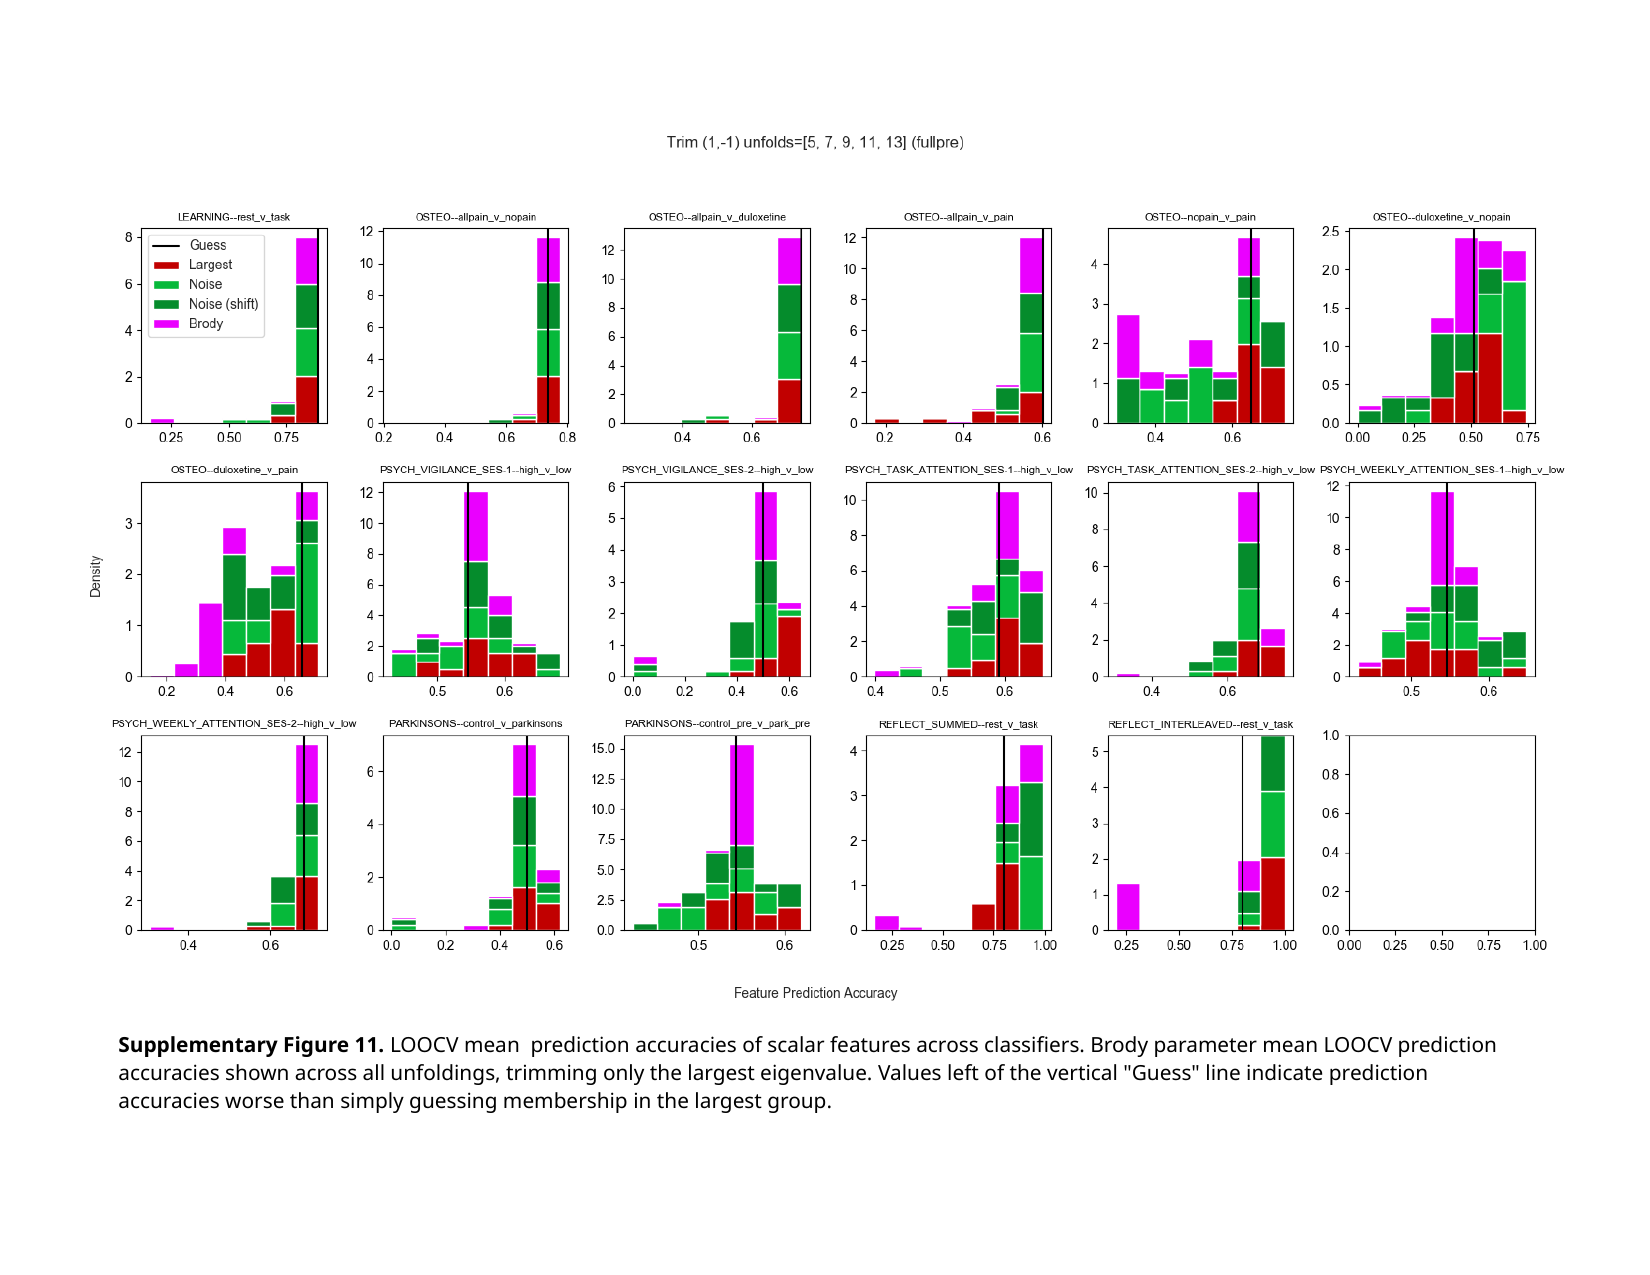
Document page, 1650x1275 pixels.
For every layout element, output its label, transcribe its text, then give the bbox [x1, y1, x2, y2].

picture [63, 118, 1587, 1030]
text Supplementary Figure 11. LOOCV mean prediction accuracies of scalar features across classifiers. Brody parameter mean LOOCV prediction accuracies shown across all unfoldings, trimming only the largest eigenvalue. Values left of the vertical "Guess" line indicate prediction accuracies worse than simply guessing membership in the largest group. [118, 1030, 1532, 1115]
